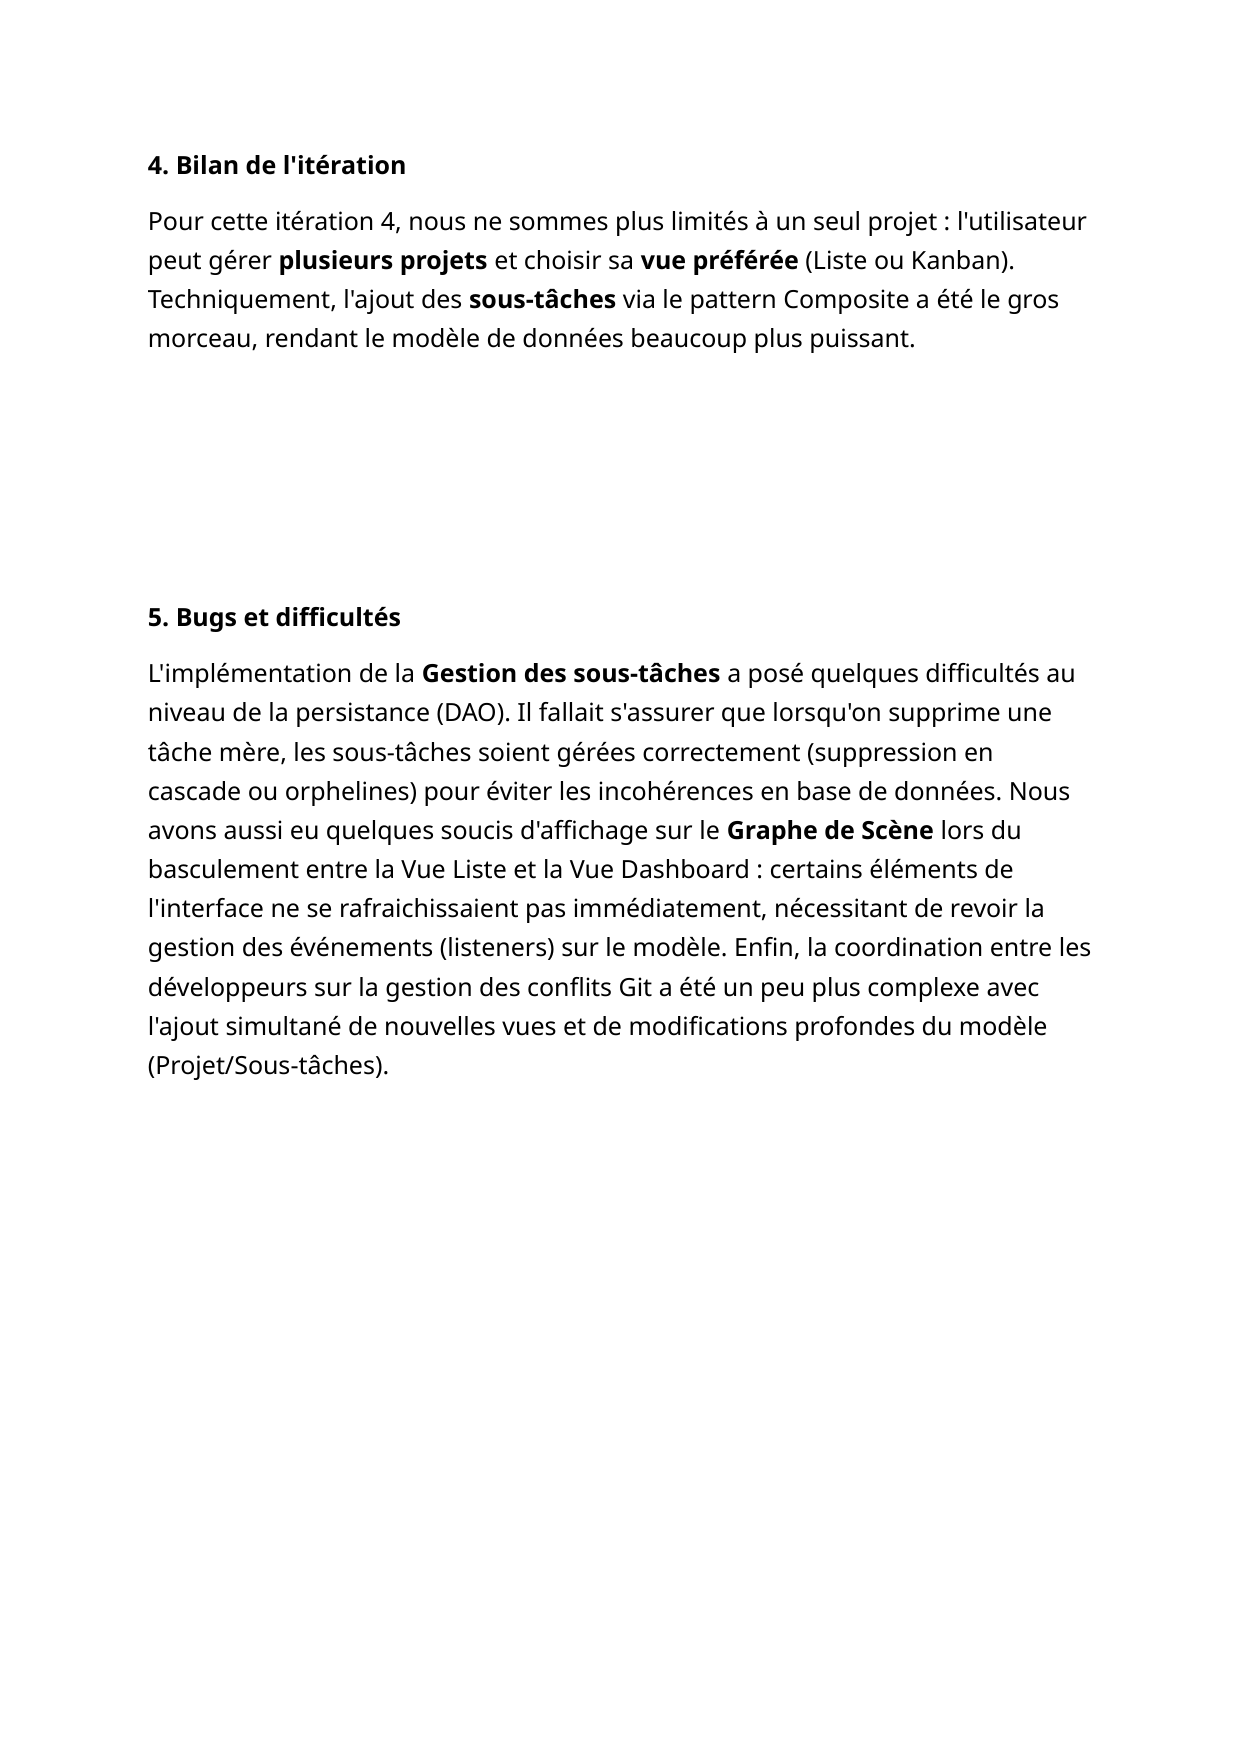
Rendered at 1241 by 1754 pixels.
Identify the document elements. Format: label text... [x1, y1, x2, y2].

text Pour cette itération 4, nous ne sommes plus limités à un seul projet : l'utilisateur peut gérer plusieurs projets et choisir sa vue préférée (Liste ou Kanban). Techniquement, l'ajout des sous-tâches via le pattern Composite a été le gros morceau, rendant le modèle de données beaucoup plus puissant. [148, 203, 1093, 355]
text 5. Bugs et difficultés [148, 600, 1093, 634]
text L'implémentation de la Gestion des sous-tâches a posé quelques difficultés au niveau de la persistance (DAO). Il fallait s'assurer que lorsqu'on supprime une tâche mère, les sous-tâches soient gérées correctement (suppression en cascade ou orphelines) pour éviter les incohérences en base de données. Nous avons aussi eu quelques soucis d'affichage sur le Graphe de Scène lors du basculement entre la Vue Liste et la Vue Dashboard : certains éléments de l'interface ne se rafraichissaient pas immédiatement, nécessitant de revoir la gestion des événements (listeners) sur le modèle. Enfin, la coordination entre les développeurs sur la gestion des conflits Git a été un peu plus complexe avec l'ajout simultané de nouvelles vues et de modifications profondes du modèle (Projet/Sous-tâches). [148, 656, 1093, 1082]
text 4. Bilan de l'itération [148, 148, 1093, 182]
